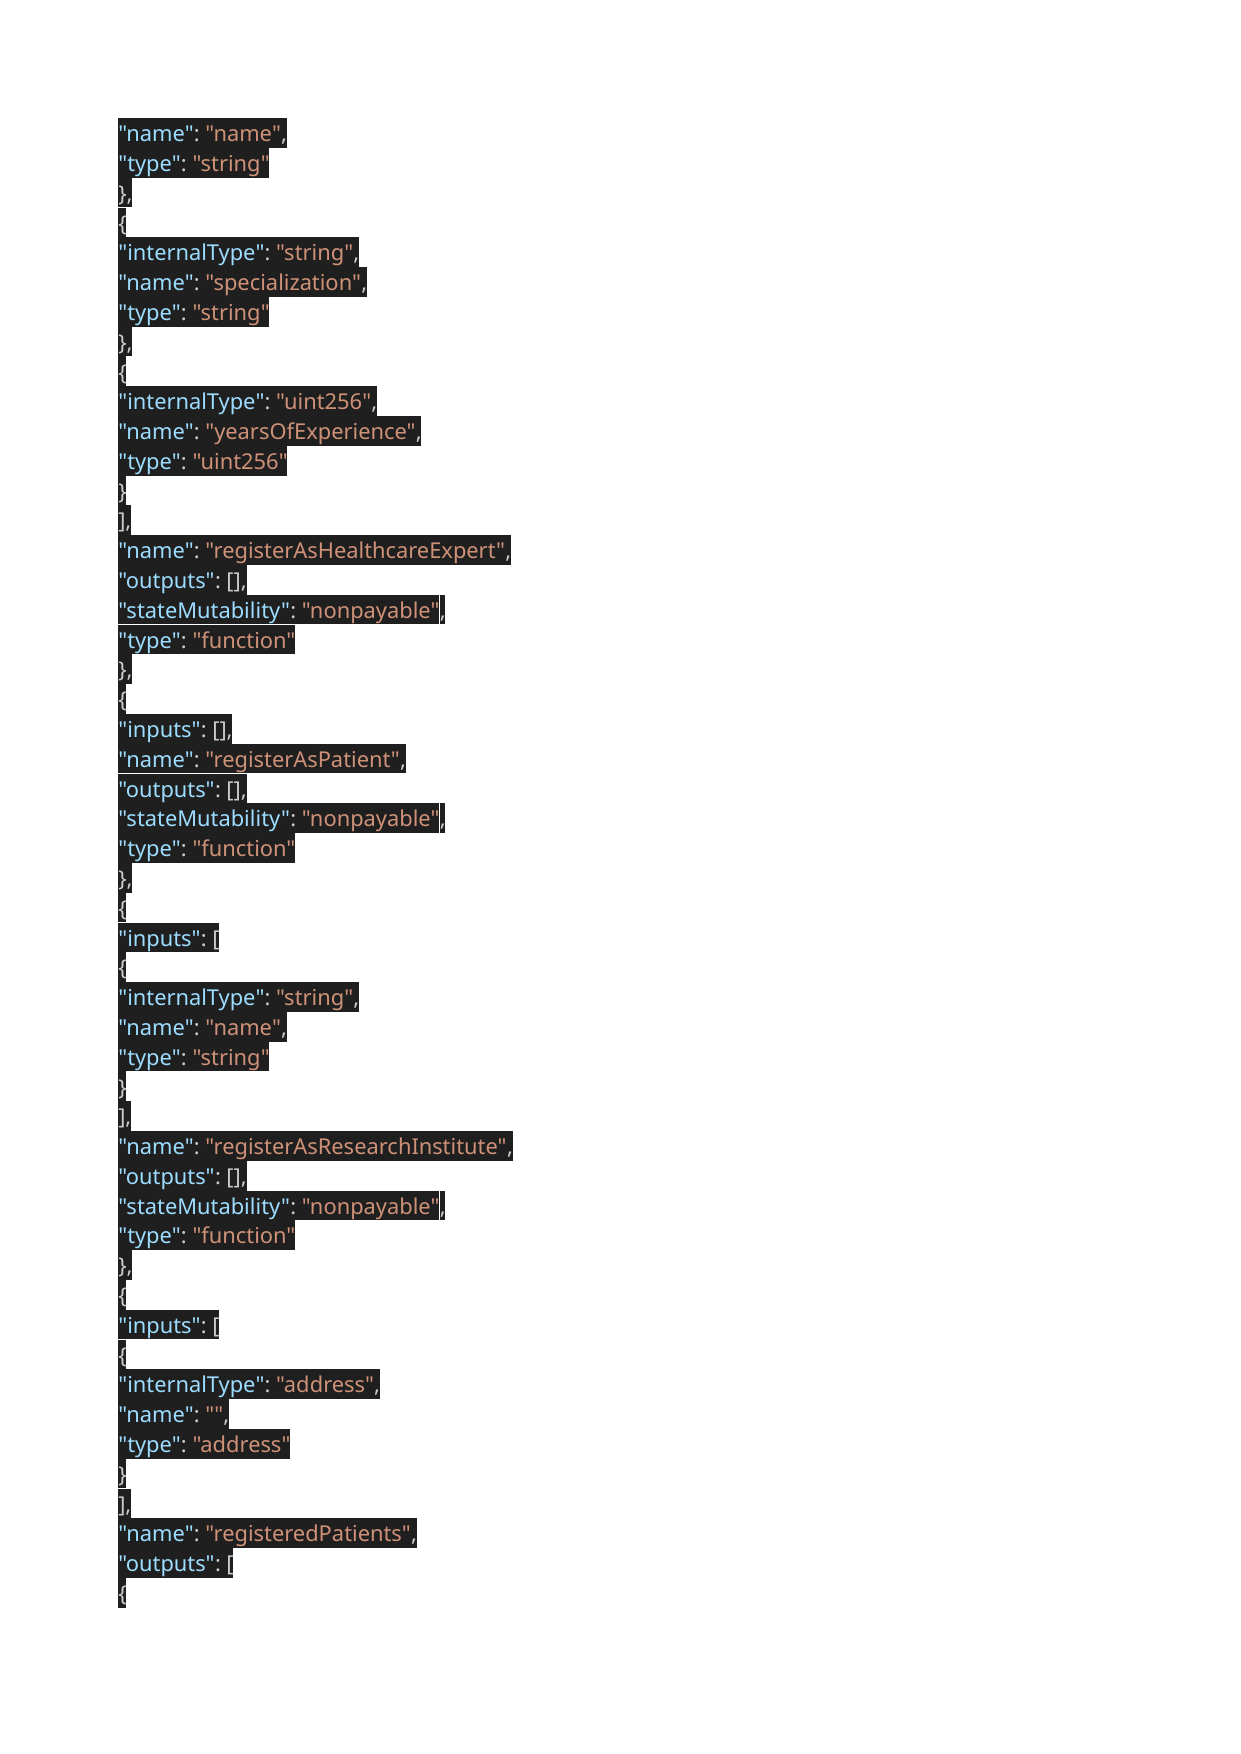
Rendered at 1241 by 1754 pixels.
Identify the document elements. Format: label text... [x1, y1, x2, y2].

text "name": "registeredPatients", [118, 1518, 1122, 1548]
text { [118, 893, 1122, 922]
text "inputs": [], [118, 714, 1122, 744]
text "type": "string" [118, 297, 1122, 327]
text { [118, 356, 1122, 386]
text { [118, 952, 1122, 982]
text "type": "string" [118, 148, 1122, 178]
text "internalType": "address", [118, 1369, 1122, 1399]
text "outputs": [ [118, 1548, 1122, 1578]
text }, [118, 178, 1122, 207]
text }, [118, 654, 1122, 684]
text "type": "function" [118, 624, 1122, 654]
text { [118, 207, 1122, 237]
text } [118, 1459, 1122, 1488]
text { [118, 1280, 1122, 1310]
text "type": "address" [118, 1429, 1122, 1459]
text "name": "specialization", [118, 267, 1122, 297]
text "stateMutability": "nonpayable", [118, 595, 1122, 624]
text { [118, 684, 1122, 714]
text { [118, 1578, 1122, 1608]
text "name": "yearsOfExperience", [118, 416, 1122, 446]
text "internalType": "string", [118, 982, 1122, 1012]
text ], [118, 505, 1122, 535]
text }, [118, 1250, 1122, 1280]
text ], [118, 1488, 1122, 1518]
text "name": "name", [118, 1012, 1122, 1042]
text { [118, 1339, 1122, 1369]
text "name": "name", [118, 118, 1122, 148]
text ], [118, 1101, 1122, 1131]
text "name": "registerAsHealthcareExpert", [118, 535, 1122, 565]
text "name": "", [118, 1399, 1122, 1429]
text "outputs": [], [118, 565, 1122, 595]
text "stateMutability": "nonpayable", [118, 803, 1122, 833]
text } [118, 476, 1122, 505]
text "name": "registerAsPatient", [118, 744, 1122, 773]
text "inputs": [ [118, 922, 1122, 952]
text "stateMutability": "nonpayable", [118, 1191, 1122, 1220]
text "inputs": [ [118, 1310, 1122, 1339]
text "type": "function" [118, 833, 1122, 863]
text "type": "string" [118, 1042, 1122, 1071]
text }, [118, 863, 1122, 893]
text "name": "registerAsResearchInstitute", [118, 1131, 1122, 1161]
text } [118, 1071, 1122, 1101]
text "internalType": "uint256", [118, 386, 1122, 416]
text "type": "uint256" [118, 446, 1122, 476]
text }, [118, 327, 1122, 356]
text "type": "function" [118, 1220, 1122, 1250]
text "outputs": [], [118, 773, 1122, 803]
text "outputs": [], [118, 1161, 1122, 1191]
text "internalType": "string", [118, 237, 1122, 267]
